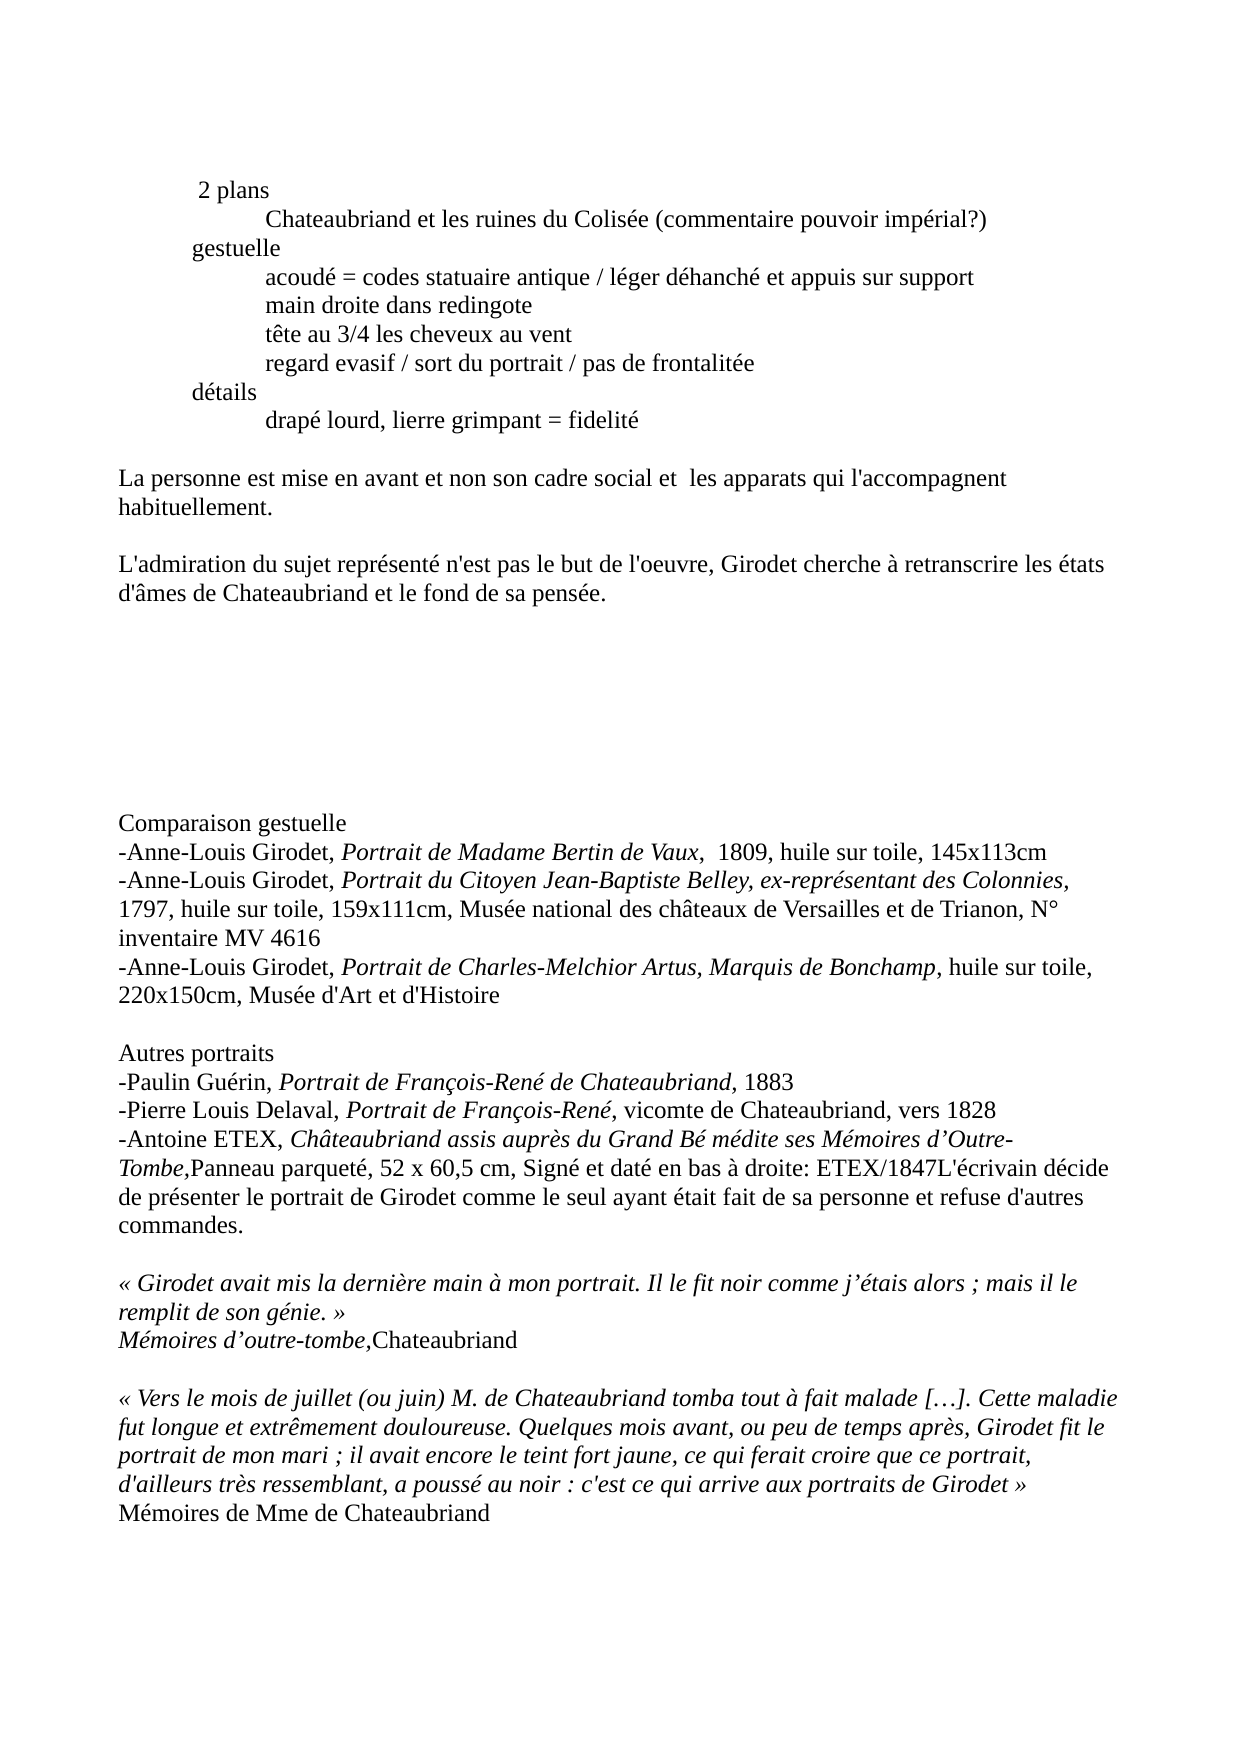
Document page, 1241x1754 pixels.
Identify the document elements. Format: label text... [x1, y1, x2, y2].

text La personne est mise en avant et non son cadre social et les apparats qui l'accompagnent habituellement. [118, 463, 1122, 521]
text tête au 3/4 les cheveux au vent [118, 319, 1122, 348]
text Mémoires de Mme de Chateaubriand [118, 1498, 1122, 1527]
text acoudé = codes statuaire antique / léger déhanché et appuis sur support [118, 262, 1122, 291]
text détails [118, 377, 1122, 406]
text gestuelle [118, 233, 1122, 262]
text Mémoires d’outre-tombe,Chateaubriand [118, 1326, 1122, 1354]
text Comparaison gestuelle [118, 808, 1122, 837]
text -Anne-Louis Girodet, Portrait du Citoyen Jean-Baptiste Belley, ex-représentant des Colonnies, 1797, huile sur toile, 159x111cm, Musée national des châteaux de Versailles et de Trianon, N° inventaire MV 4616 [118, 866, 1122, 952]
text drapé lourd, lierre grimpant = fidelité [118, 406, 1122, 434]
text 2 plans [118, 176, 1122, 204]
text regard evasif / sort du portrait / pas de frontalitée [118, 348, 1122, 377]
text Autres portraits [118, 1038, 1122, 1067]
text -Anne-Louis Girodet, Portrait de Charles-Melchior Artus, Marquis de Bonchamp, huile sur toile, 220x150cm, Musée d'Art et d'Histoire [118, 952, 1122, 1009]
text « Vers le mois de juillet (ou juin) M. de Chateaubriand tomba tout à fait malade […]. Cette maladie fut longue et extrêmement douloureuse. Quelques mois avant, ou peu de temps après, Girodet fit le portrait de mon mari ; il avait encore le teint fort jaune, ce qui ferait croire que ce portrait, d'ailleurs très ressemblant, a poussé au noir : c'est ce qui arrive aux portraits de Girodet » [118, 1383, 1122, 1498]
text -Pierre Louis Delaval, Portrait de François-René, vicomte de Chateaubriand, vers 1828 [118, 1096, 1122, 1124]
text Chateaubriand et les ruines du Colisée (commentaire pouvoir impérial?) [118, 204, 1122, 233]
text « Girodet avait mis la dernière main à mon portrait. Il le fit noir comme j’étais alors ; mais il le remplit de son génie. » [118, 1268, 1122, 1326]
text -Antoine ETEX, Châteaubriand assis auprès du Grand Bé médite ses Mémoires d’Outre-Tombe,Panneau parqueté, 52 x 60,5 cm, Signé et daté en bas à droite: ETEX/1847L'écrivain décide de présenter le portrait de Girodet comme le seul ayant était fait de sa personne et refuse d'autres commandes. [118, 1124, 1122, 1239]
text -Paulin Guérin, Portrait de François-René de Chateaubriand, 1883 [118, 1067, 1122, 1096]
text main droite dans redingote [118, 291, 1122, 319]
text -Anne-Louis Girodet, Portrait de Madame Bertin de Vaux, 1809, huile sur toile, 145x113cm [118, 837, 1122, 866]
text L'admiration du sujet représenté n'est pas le but de l'oeuvre, Girodet cherche à retranscrire les états d'âmes de Chateaubriand et le fond de sa pensée. [118, 549, 1122, 607]
